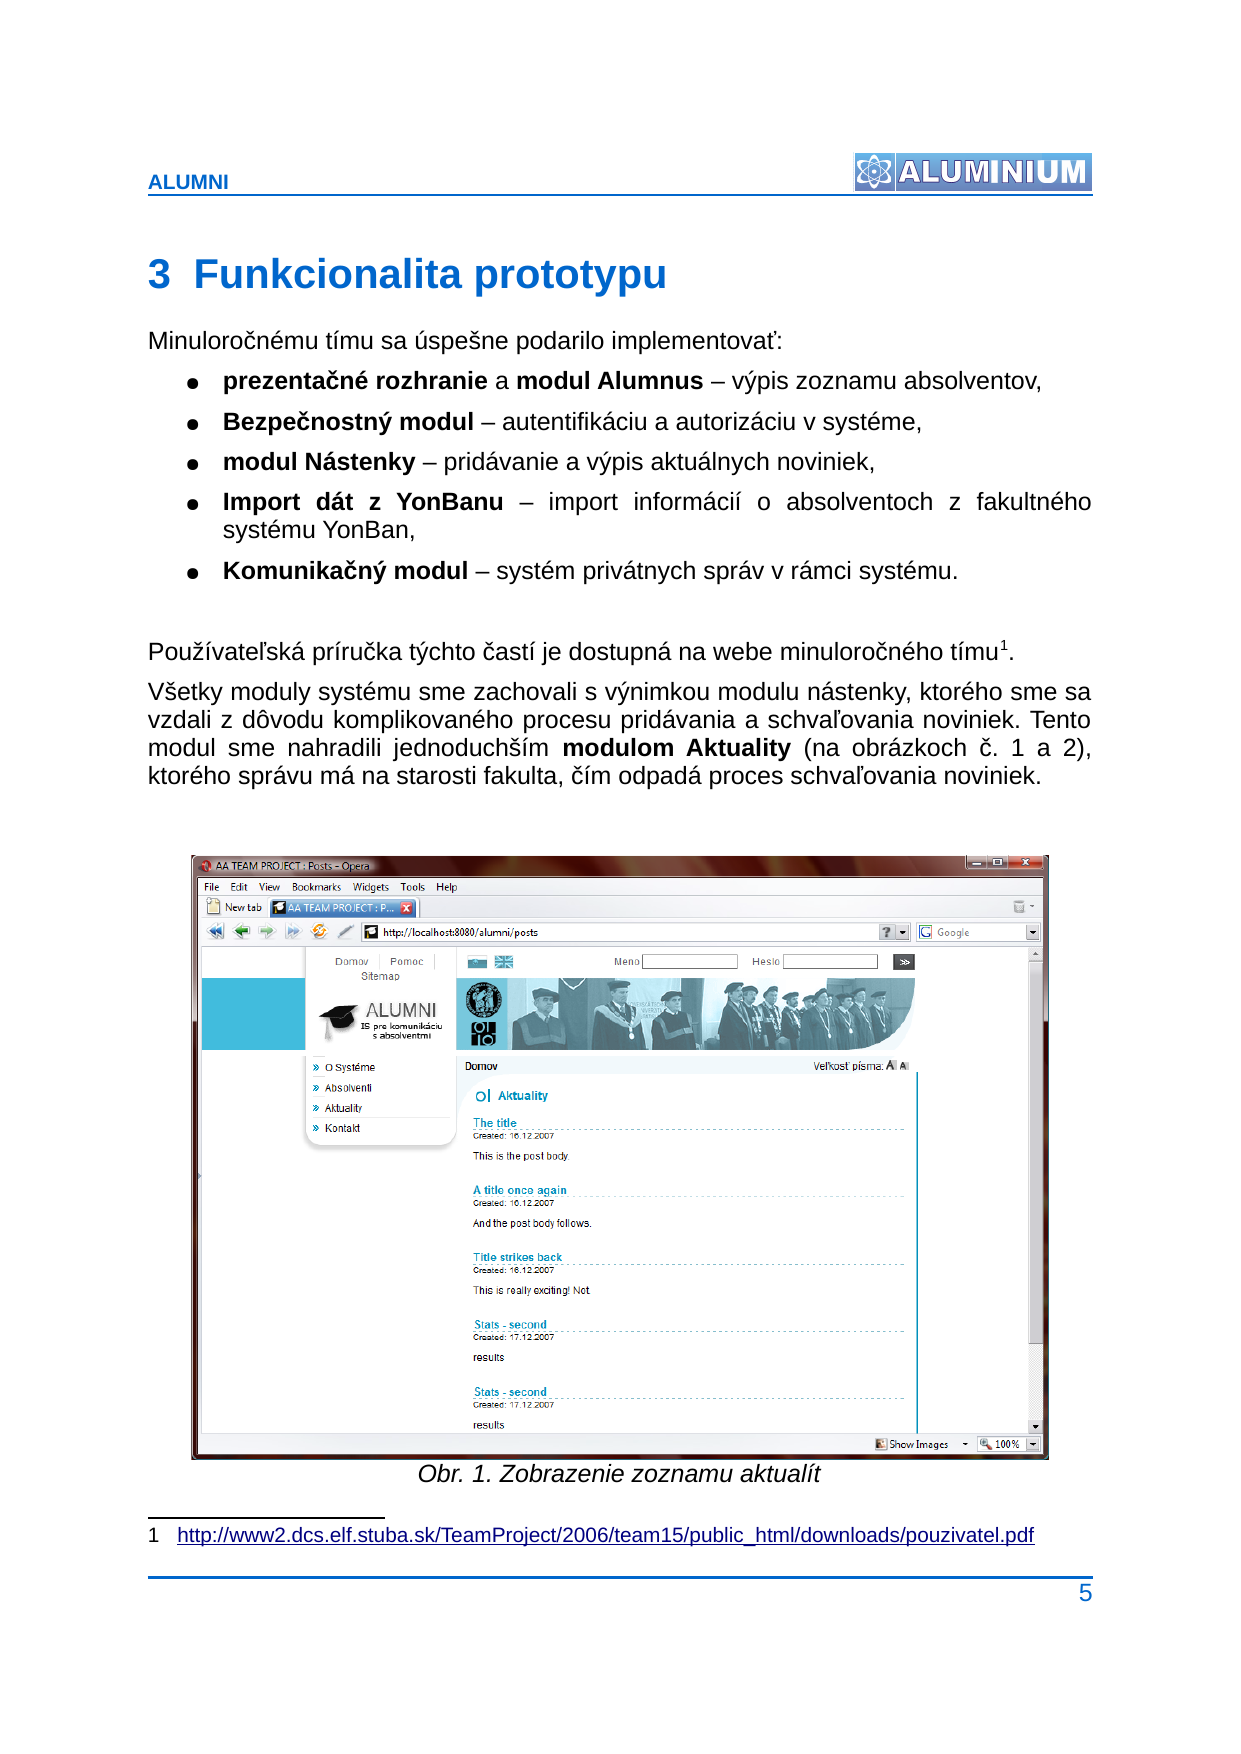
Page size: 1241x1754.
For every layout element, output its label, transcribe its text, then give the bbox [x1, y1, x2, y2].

text Používateľská príručka týchto častí je dostupná na webe minuloročného tímu. [148, 637, 1093, 665]
subtitle Funkcionalita prototypu [148, 250, 1093, 297]
text Minuloročnému tímu sa úspešne podarilo implementovať: [148, 326, 1093, 354]
list modul Nástenky – pridávanie a výpis aktuálnych noviniek, [185, 448, 1093, 476]
picture [191, 855, 1049, 1460]
text http://www2.dcs.elf.stuba.sk/TeamProject/2006/team15/public_html/downloads/pouzivatel.pdf [148, 1524, 1093, 1547]
text Obr. 1. Zobrazenie zoznamu aktualít [187, 855, 1053, 1487]
list Bezpečnostný modul – autentifikáciu a autorizáciu v systéme, [185, 407, 1093, 435]
list Import dát z YonBanu – import informácií o absolventoch z fakultného systému YonBan, [185, 488, 1093, 544]
list prezentačné rozhranie a modul Alumnus – výpis zoznamu absolventov, [185, 367, 1093, 395]
list Komunikačný modul – systém privátnych správ v rámci systému. [185, 556, 1093, 584]
text Všetky moduly systému sme zachovali s výnimkou modulu nástenky, ktorého sme sa vzdali z dôvodu komplikovaného procesu pridávania a schvaľovania noviniek. Tento modul sme nahradili jednoduchším modulom Aktuality (na obrázkoch č. 1 a 2), ktorého správu má na starosti fakulta, čím odpadá proces schvaľovania noviniek. [148, 678, 1093, 789]
